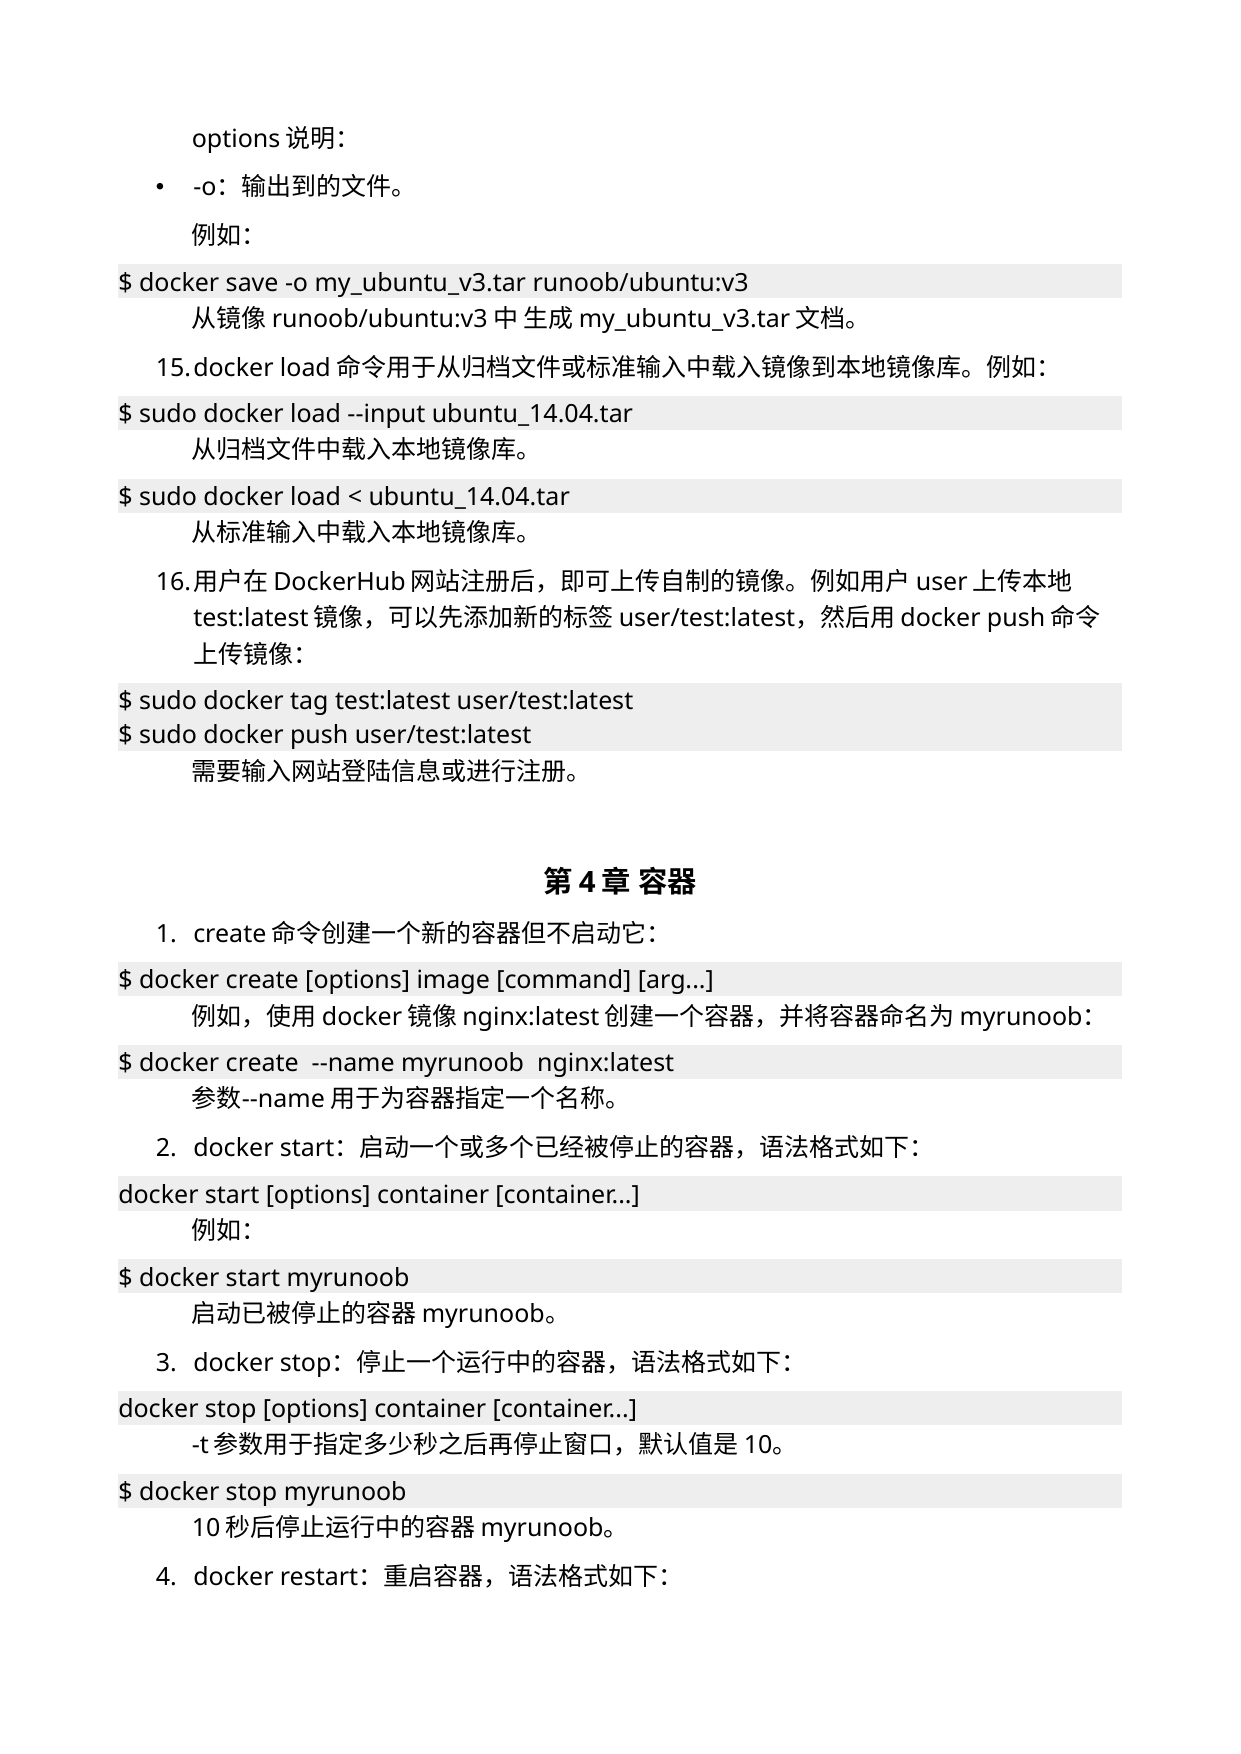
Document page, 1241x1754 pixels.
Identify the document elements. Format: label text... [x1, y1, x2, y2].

table_header $ sudo docker tag test:latest user/test:latest $ sudo docker push user/test:latest [118, 683, 1122, 751]
text 参数--name用于为容器指定一个名称。 [118, 1079, 1122, 1115]
table_header docker stop [options] container [container...] [118, 1391, 1122, 1425]
list docker stop：停止一个运行中的容器，语法格式如下： [156, 1342, 1122, 1378]
text 例如： [118, 1211, 1122, 1247]
text -t参数用于指定多少秒之后再停止窗口，默认值是10。 [118, 1425, 1122, 1461]
text options说明： [118, 118, 1122, 154]
list -o：输出到的文件。 [156, 167, 1122, 203]
text 例如： [118, 216, 1122, 252]
list 用户在DockerHub网站注册后，即可上传自制的镜像。例如用户user上传本地test:latest镜像，可以先添加新的标签user/test:latest，然后用docker push命令上传镜像： [156, 562, 1122, 670]
text 例如，使用docker镜像nginx:latest创建一个容器，并将容器命名为myrunoob： [118, 996, 1122, 1032]
text 10秒后停止运行中的容器myrunoob。 [118, 1508, 1122, 1544]
table_header $ docker create --name myrunoob nginx:latest [118, 1045, 1122, 1079]
table_header docker start [options] container [container...] [118, 1176, 1122, 1211]
table_header $ docker start myrunoob [118, 1259, 1122, 1293]
table_header $ sudo docker load < ubuntu_14.04.tar [118, 479, 1122, 513]
table_header $ sudo docker load --input ubuntu_14.04.tar [118, 396, 1122, 430]
list docker load命令用于从归档文件或标准输入中载入镜像到本地镜像库。例如： [156, 347, 1122, 383]
text 启动已被停止的容器myrunoob。 [118, 1293, 1122, 1329]
text 从归档文件中载入本地镜像库。 [118, 430, 1122, 466]
text 从镜像runoob/ubuntu:v3中 生成my_ubuntu_v3.tar文档。 [118, 298, 1122, 335]
table_header $ docker stop myrunoob [118, 1474, 1122, 1508]
text 从标准输入中载入本地镜像库。 [118, 513, 1122, 549]
list docker restart：重启容器，语法格式如下： [156, 1556, 1122, 1593]
text 需要输入网站登陆信息或进行注册。 [118, 751, 1122, 787]
table_header $ docker save -o my_ubuntu_v3.tar runoob/ubuntu:v3 [118, 264, 1122, 298]
list create命令创建一个新的容器但不启动它： [156, 913, 1122, 949]
subtitle 第4章 容器 [118, 861, 1122, 901]
list docker start：启动一个或多个已经被停止的容器，语法格式如下： [156, 1128, 1122, 1164]
table_header $ docker create [options] image [command] [arg...] [118, 962, 1122, 996]
